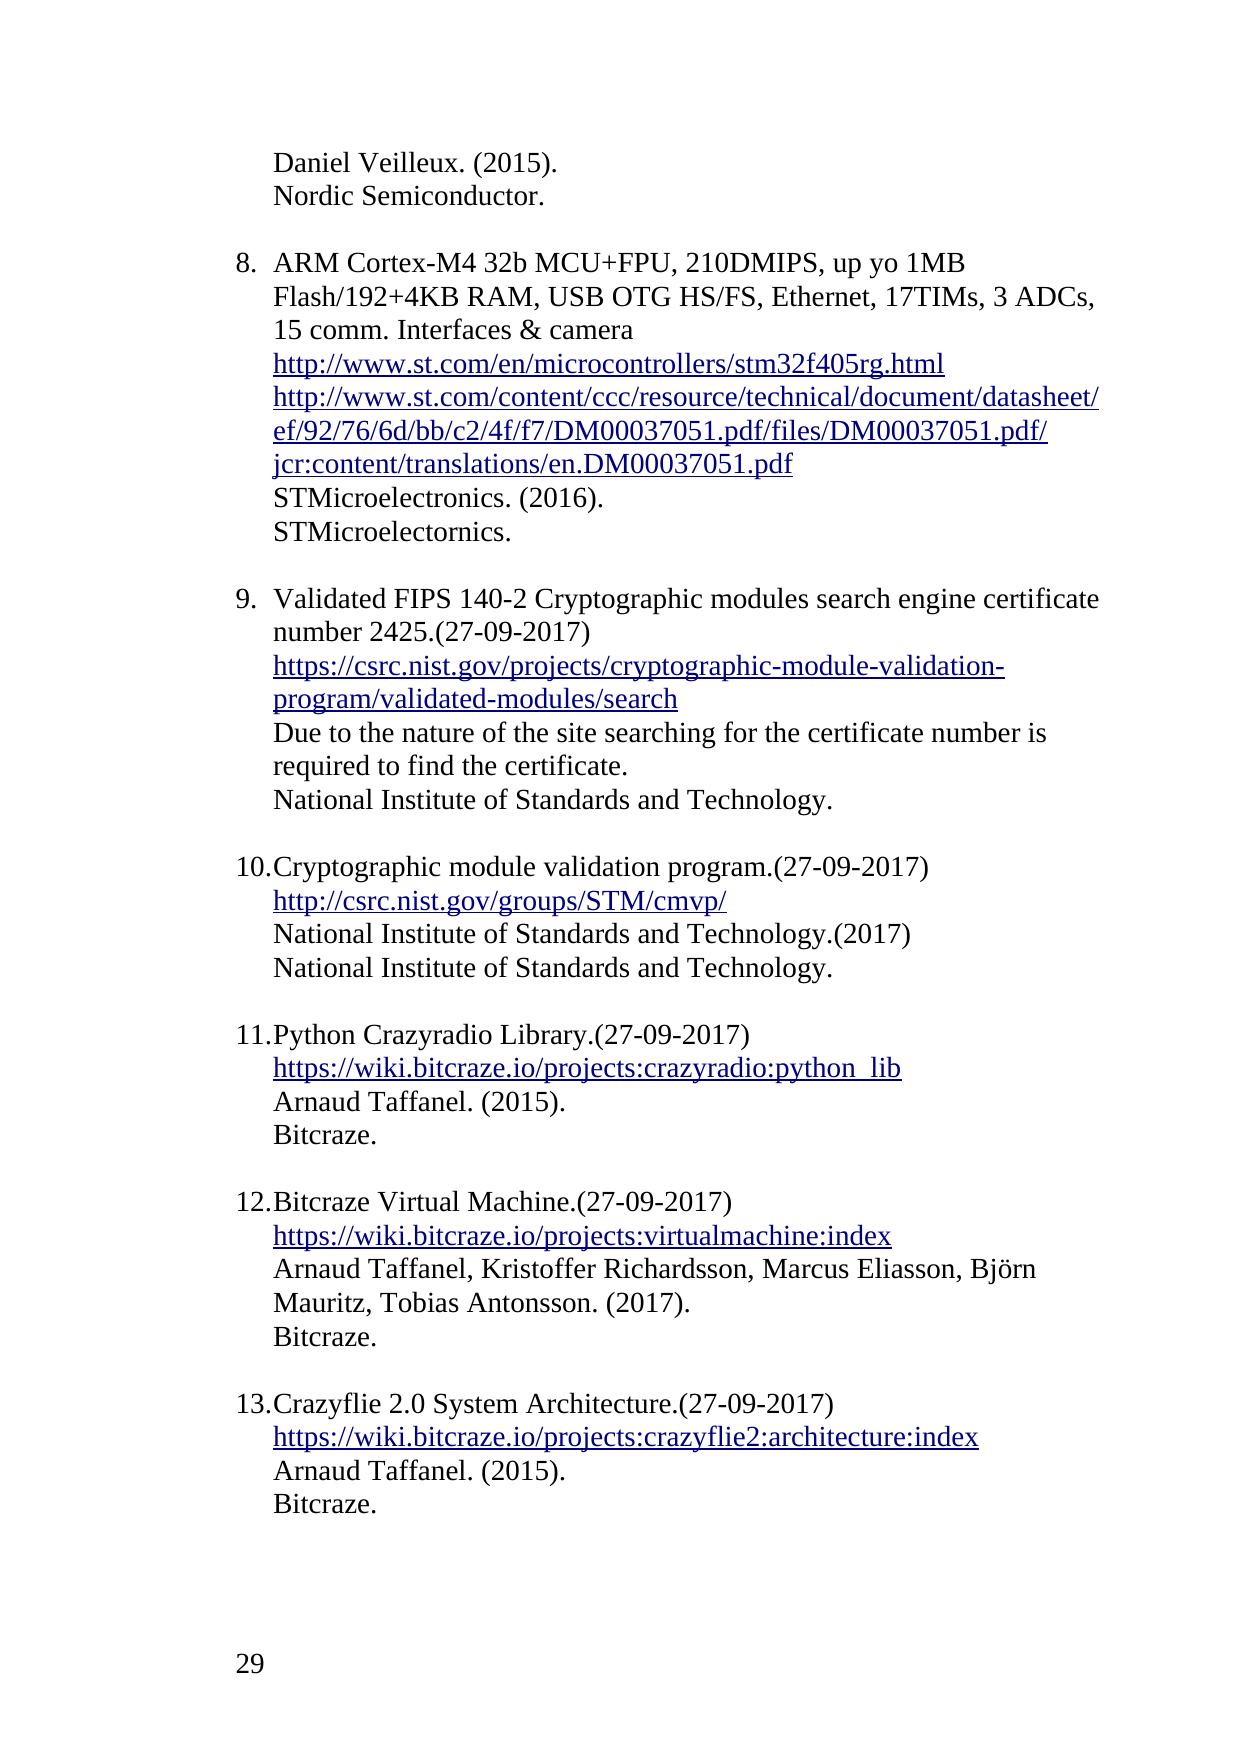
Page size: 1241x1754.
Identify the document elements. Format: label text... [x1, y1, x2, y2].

list Python Crazyradio Library.(27-09-2017) https://wiki.bitcraze.io/projects:crazyradio:python_lib Arnaud Taffanel. (2015). Bitcraze. [235, 1017, 1119, 1151]
list Crazyflie 2.0 System Architecture.(27-09-2017) https://wiki.bitcraze.io/projects:crazyflie2:architecture:index Arnaud Taffanel. (2015). Bitcraze. [235, 1386, 1119, 1520]
list Cryptographic module validation program.(27-09-2017) http://csrc.nist.gov/groups/STM/cmvp/ National Institute of Standards and Technology.(2017) National Institute of Standards and Technology. [235, 849, 1119, 983]
list Validated FIPS 140-2 Cryptographic modules search engine certificate number 2425.(27-09-2017) https://csrc.nist.gov/projects/cryptographic-module-validation-program/validated-modules/search Due to the nature of the site searching for the certificate number is required to find the certificate. National Institute of Standards and Technology. [235, 581, 1119, 816]
list Bitcraze Virtual Machine.(27-09-2017) https://wiki.bitcraze.io/projects:virtualmachine:index Arnaud Taffanel, Kristoffer Richardsson, Marcus Eliasson, Björn Mauritz, Tobias Antonsson. (2017). Bitcraze. [235, 1184, 1119, 1352]
list Daniel Veilleux. (2015). Nordic Semiconductor. [235, 145, 1119, 212]
list ARM Cortex-M4 32b MCU+FPU, 210DMIPS, up yo 1MB Flash/192+4KB RAM, USB OTG HS/FS, Ethernet, 17TIMs, 3 ADCs, 15 comm. Interfaces & camera http://www.st.com/en/microcontrollers/stm32f405rg.html http://www.st.com/content/ccc/resource/technical/document/datasheet/ef/92/76/6d/bb/c2/4f/f7/DM00037051.pdf/files/DM00037051.pdf/jcr:content/translations/en.DM00037051.pdf STMicroelectronics. (2016). STMicroelectornics. [235, 245, 1119, 547]
